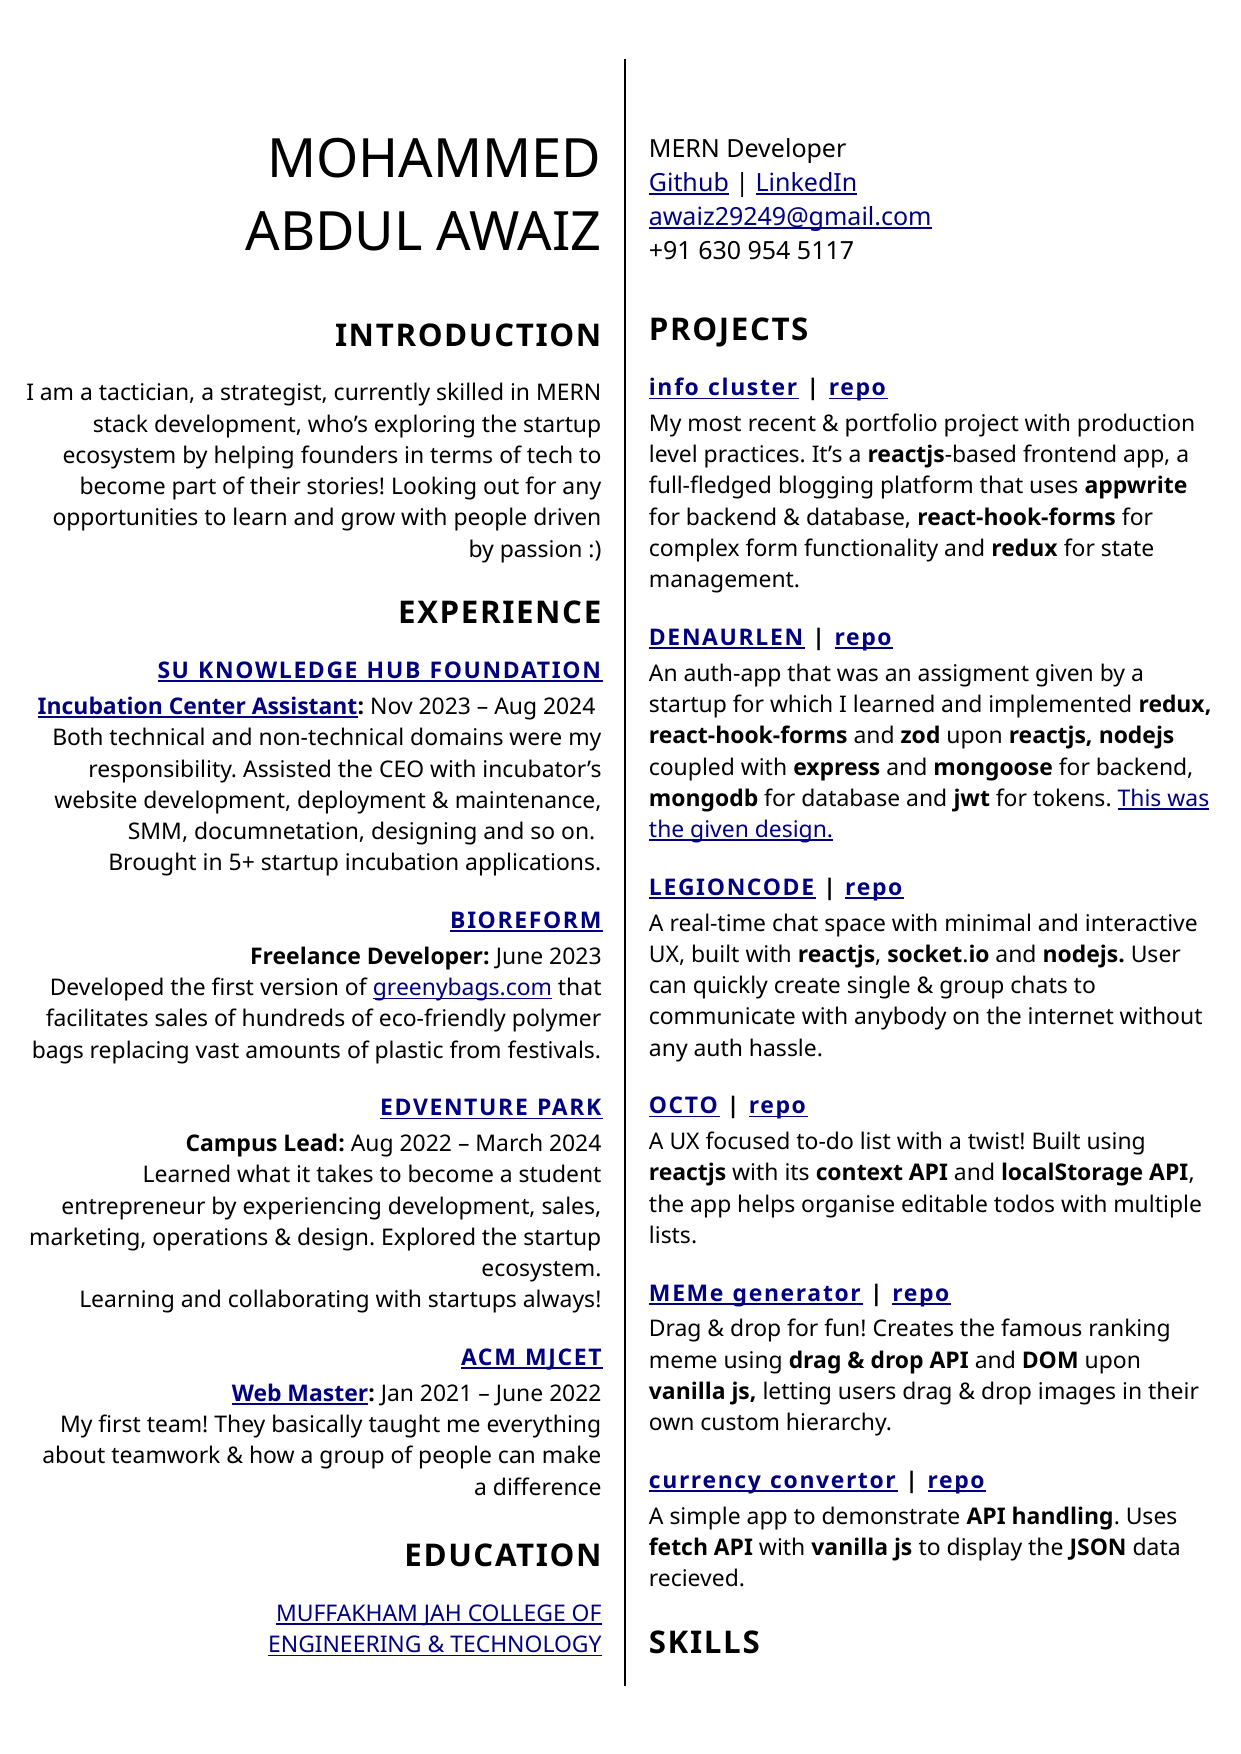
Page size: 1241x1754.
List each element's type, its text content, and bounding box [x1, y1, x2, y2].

table_header MOHAMMED ABDUL AWAIZ [0, 59, 624, 272]
table_header MERN Developer Github | LinkedIn awaiz29249@gmail.com +91 630 954 5117 [626, 59, 1235, 272]
table_cell INTRODUCTION I am a tactician, a strategist, currently skilled in MERN stack development, who’s exploring the startup ecosystem by helping founders in terms of tech to become part of their stories! Looking out for any opportunities to learn and grow with people driven by passion :) EXPERIENCE SU KNOWLEDGE HUB FOUNDATION Incubation Center Assistant: Nov 2023 – Aug 2024 Both technical and non-technical domains were my responsibility. Assisted the CEO with incubator’s website development, deployment & maintenance, SMM, documnetation, designing and so on. Brought in 5+ startup incubation applications. BIOREFORM Freelance Developer: June 2023 Developed the first version of greenybags.com that facilitates sales of hundreds of eco-friendly polymer bags replacing vast amounts of plastic from festivals. EDVENTURE PARK Campus Lead: Aug 2022 – March 2024 Learned what it takes to become a student entrepreneur by experiencing development, sales, marketing, operations & design. Explored the startup ecosystem. Learning and collaborating with startups always! ACM MJCET Web Master: Jan 2021 – June 2022 My first team! They basically taught me everything about teamwork & how a group of people can make a difference EDUCATION MUFFAKHAM JAH COLLEGE OF ENGINEERING & TECHNOLOGY [0, 273, 624, 1686]
table_cell PROJECTS info cluster | repo My most recent & portfolio project with production level practices. It’s a reactjs-based frontend app, a full-fledged blogging platform that uses appwrite for backend & database, react-hook-forms for complex form functionality and redux for state management. DENAURLEN | repo An auth-app that was an assigment given by a startup for which I learned and implemented redux, react-hook-forms and zod upon reactjs, nodejs coupled with express and mongoose for backend, mongodb for database and jwt for tokens. This was the given design. LEGIONCODE | repo A real-time chat space with minimal and interactive UX, built with reactjs, socket.io and nodejs. User can quickly create single & group chats to communicate with anybody on the internet without any auth hassle. OCTO | repo A UX focused to-do list with a twist! Built using reactjs with its context API and localStorage API, the app helps organise editable todos with multiple lists. MEMe generator | repo Drag & drop for fun! Creates the famous ranking meme using drag & drop API and DOM upon vanilla js, letting users drag & drop images in their own custom hierarchy. currency convertor | repo A simple app to demonstrate API handling. Uses fetch API with vanilla js to display the JSON data recieved. SKILLS [626, 273, 1235, 1686]
